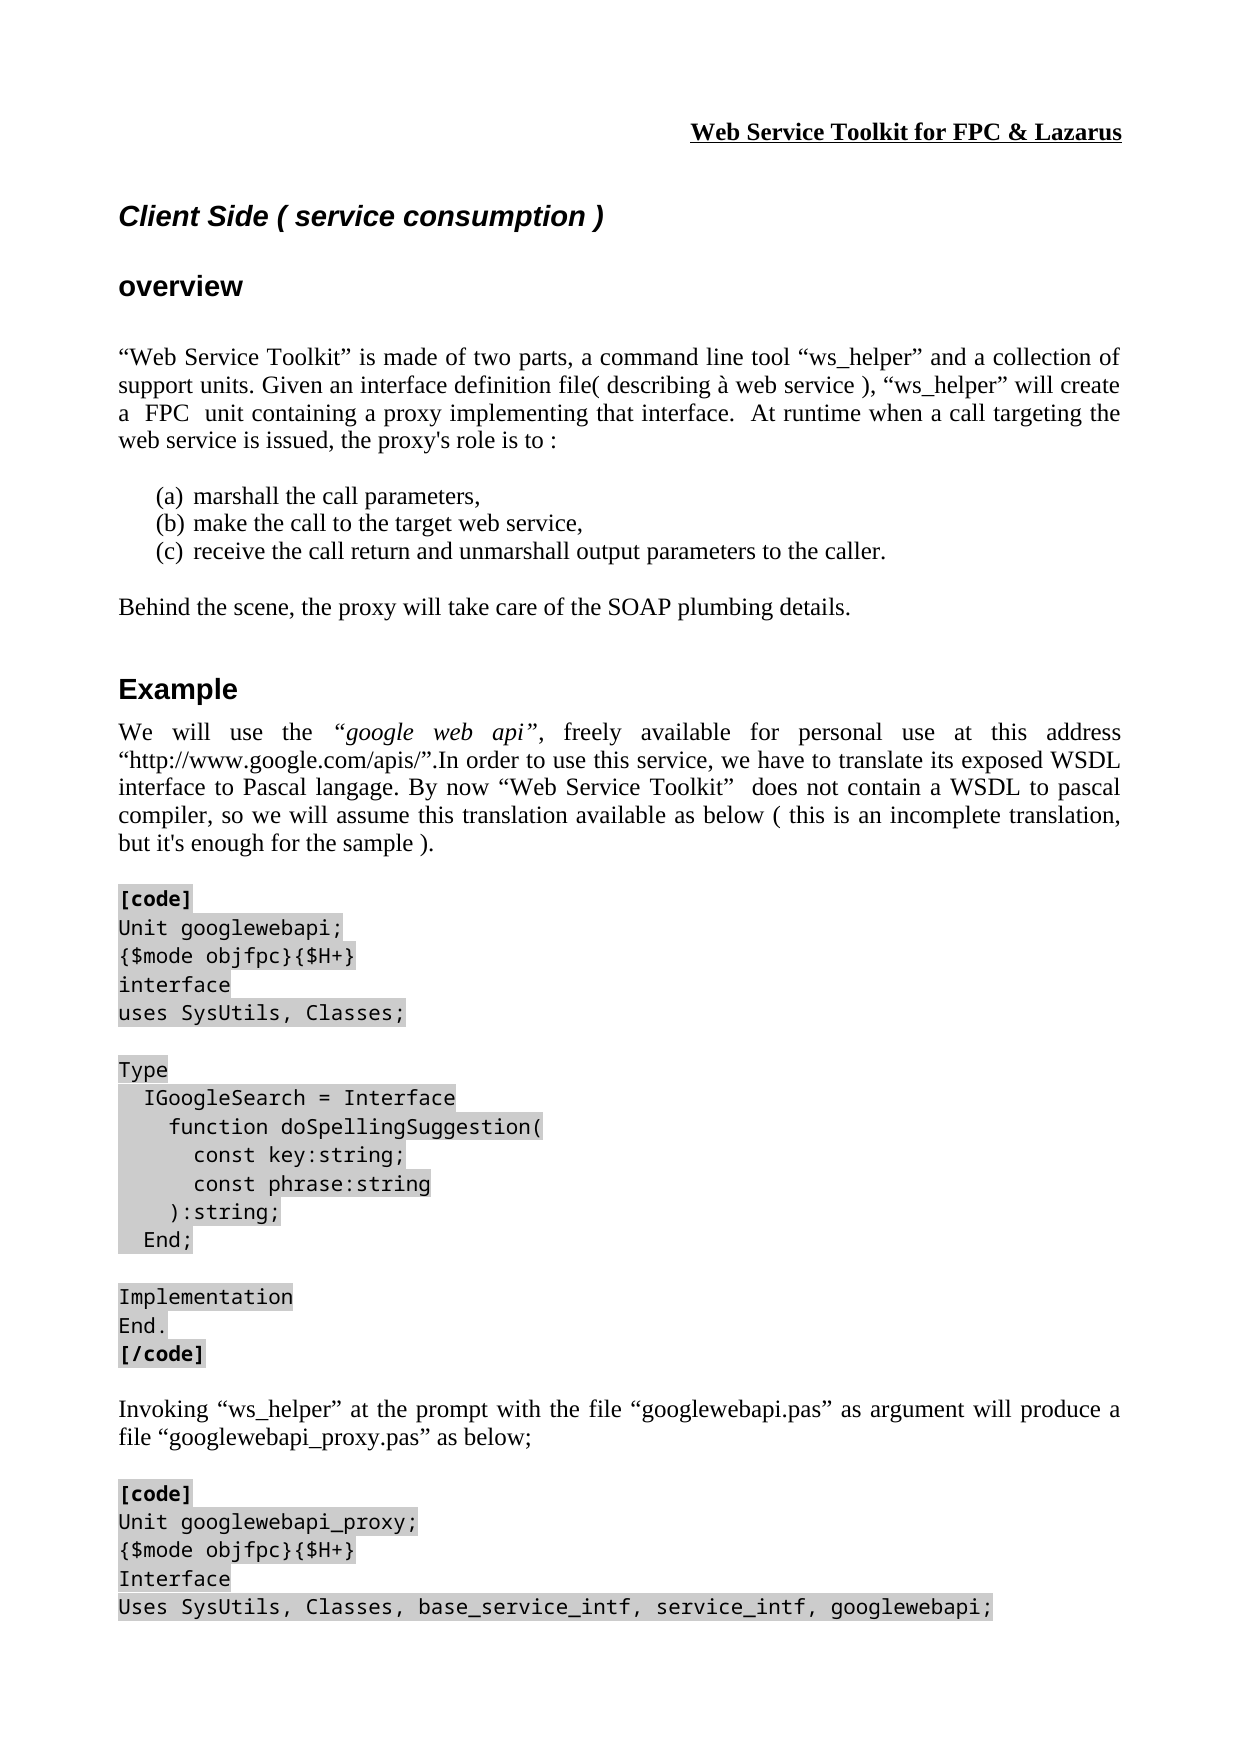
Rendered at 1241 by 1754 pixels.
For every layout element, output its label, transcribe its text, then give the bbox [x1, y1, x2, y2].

text IGoogleSearch = Interface [118, 1083, 1122, 1112]
text ):string; [118, 1197, 1122, 1226]
text Type [118, 1055, 1122, 1083]
text [/code] [118, 1339, 1122, 1368]
text [code] [118, 884, 1122, 913]
text Behind the scene, the proxy will take care of the SOAP plumbing details. [118, 593, 1122, 620]
text interface [118, 970, 1122, 998]
text Invoking “ws_helper” at the prompt with the file “googlewebapi.pas” as argument will produce a file “googlewebapi_proxy.pas” as below; [118, 1396, 1122, 1451]
text [code] [118, 1479, 1122, 1507]
text End; [118, 1226, 1122, 1254]
list make the call to the target web service, [156, 509, 1122, 537]
text Unit googlewebapi_proxy; [118, 1507, 1122, 1536]
list marshall the call parameters, [156, 482, 1122, 509]
text “Web Service Toolkit” is made of two parts, a command line tool “ws_helper” and a collection of support units. Given an interface definition file( describing à web service ), “ws_helper” will create a FPC unit containing a proxy implementing that interface. At runtime when a call targeting the web service is issued, the proxy's role is to : [118, 343, 1122, 454]
text uses SysUtils, Classes; [118, 998, 1122, 1027]
text function doSpellingSuggestion( [118, 1112, 1122, 1140]
text const phrase:string [118, 1169, 1122, 1197]
list receive the call return and unmarshall output parameters to the caller. [156, 537, 1122, 565]
subtitle Client Side ( service consumption ) [118, 200, 1122, 233]
text End. [118, 1311, 1122, 1339]
text We will use the “google web api”, freely available for personal use at this address “http://www.google.com/apis/”.In order to use this service, we have to translate its exposed WSDL interface to Pascal langage. By now “Web Service Toolkit” does not contain a WSDL to pascal compiler, so we will assume this translation available as below ( this is an incomplete translation, but it's enough for the sample ). [118, 718, 1122, 857]
text Unit googlewebapi; [118, 913, 1122, 941]
text Interface [118, 1564, 1122, 1592]
subtitle overview [118, 270, 1122, 303]
subtitle Example [118, 673, 1122, 706]
text const key:string; [118, 1140, 1122, 1169]
text {$mode objfpc}{$H+} [118, 1536, 1122, 1564]
text Implementation [118, 1282, 1122, 1311]
text {$mode objfpc}{$H+} [118, 941, 1122, 970]
text Uses SysUtils, Classes, base_service_intf, service_intf, googlewebapi; [118, 1592, 1122, 1621]
